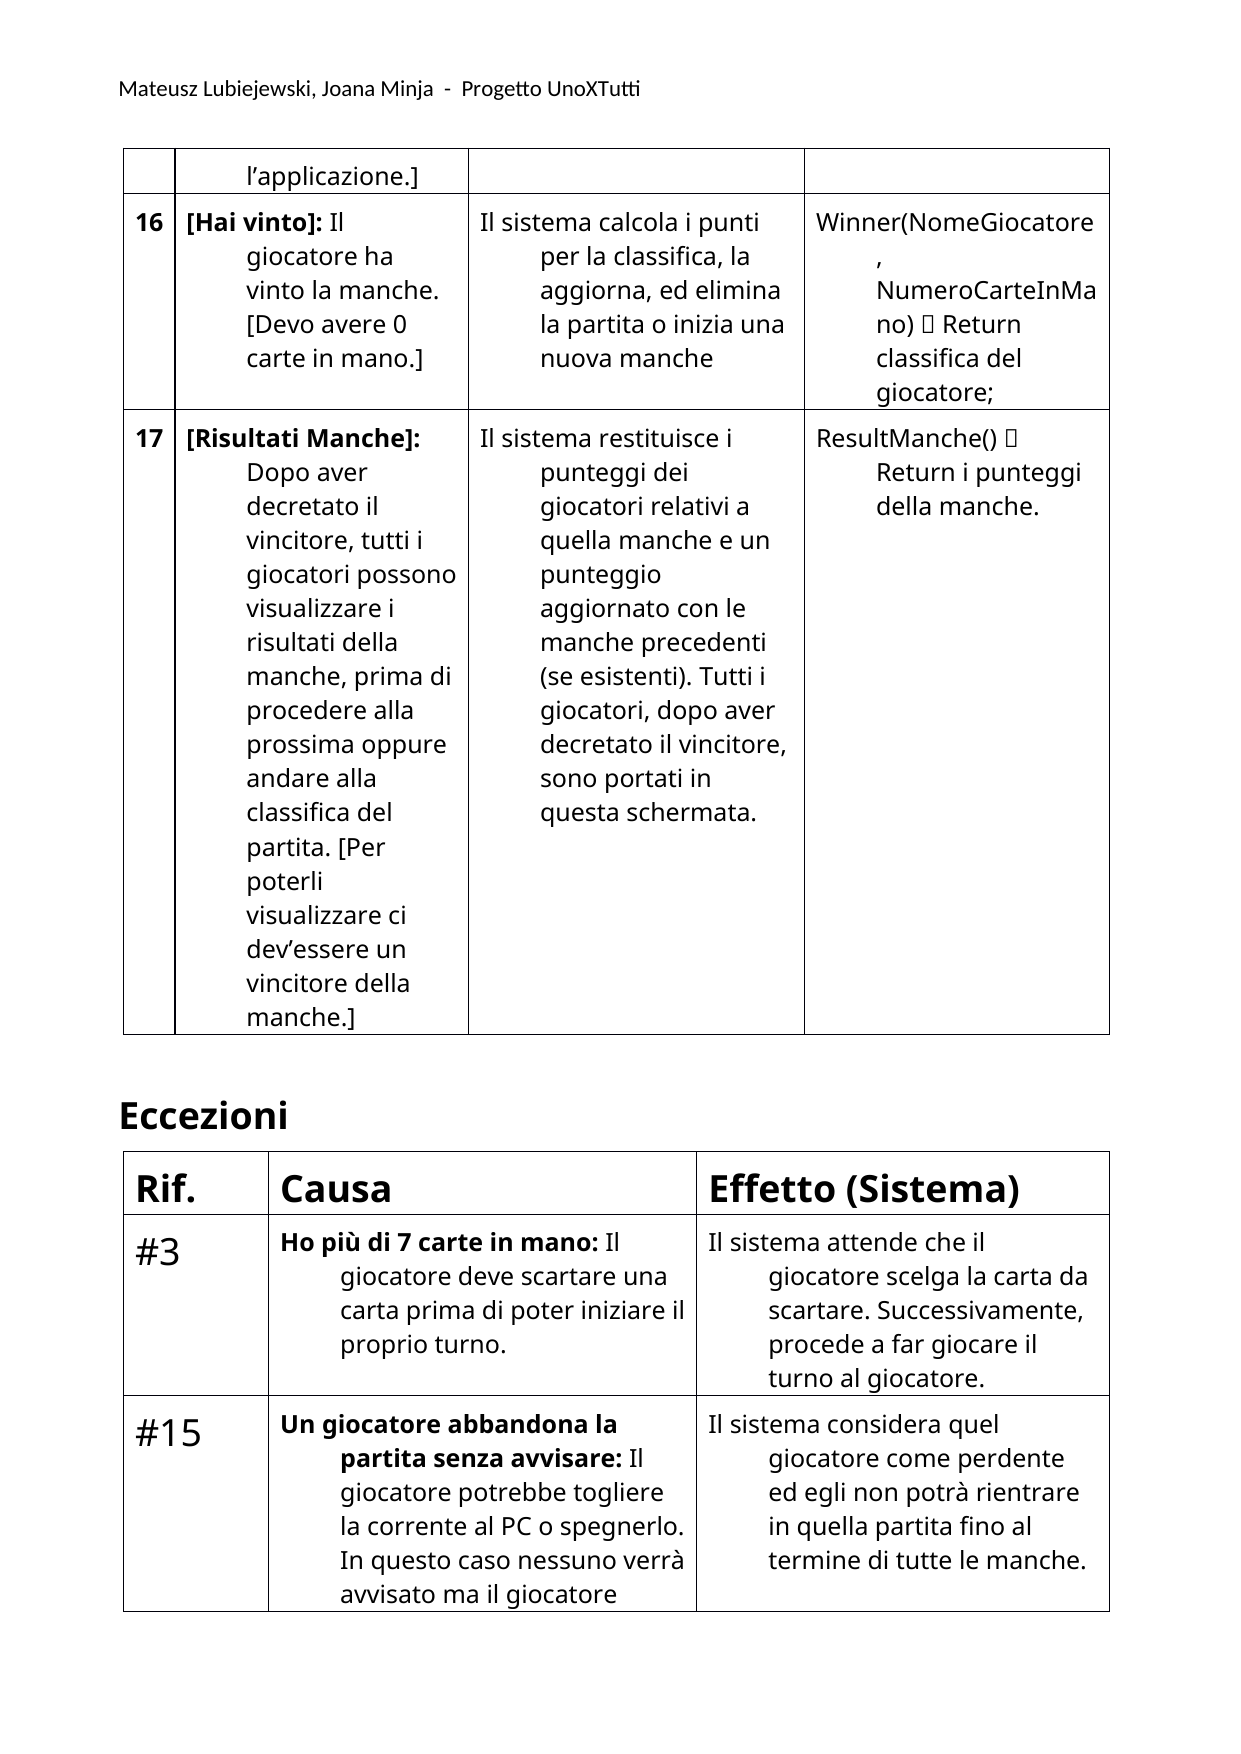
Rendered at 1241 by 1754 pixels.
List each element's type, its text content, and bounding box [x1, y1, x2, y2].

table_cell 16 [124, 194, 174, 409]
table_cell Il sistema attende che il giocatore scelga la carta da scartare. Successivamente, procede a far giocare il turno al giocatore. [697, 1215, 1109, 1395]
table_cell Un giocatore abbandona la partita senza avvisare: Il giocatore potrebbe togliere la corrente al PC o spegnerlo. In questo caso nessuno verrà avvisato ma il giocatore [269, 1396, 696, 1611]
table_cell [Risultati Manche]: Dopo aver decretato il vincitore, tutti i giocatori possono visualizzare i risultati della manche, prima di procedere alla prossima oppure andare alla classifica del partita. [Per poterli visualizzare ci dev’essere un vincitore della manche.] [176, 410, 468, 1033]
table_cell l’applicazione.] [176, 149, 468, 193]
table_cell Winner(NomeGiocatore, NumeroCarteInMano)  Return classifica del giocatore; [805, 194, 1109, 409]
table_cell Il sistema calcola i punti per la classifica, la aggiorna, ed elimina la partita o inizia una nuova manche [469, 194, 804, 409]
table_cell Il sistema restituisce i punteggi dei giocatori relativi a quella manche e un punteggio aggiornato con le manche precedenti (se esistenti). Tutti i giocatori, dopo aver decretato il vincitore, sono portati in questa schermata. [469, 410, 804, 1033]
table_cell [Hai vinto]: Il giocatore ha vinto la manche. [Devo avere 0 carte in mano.] [176, 194, 468, 409]
table_cell [469, 149, 804, 193]
table_header Causa [269, 1152, 696, 1213]
table_cell #15 [124, 1396, 268, 1611]
table_cell Il sistema considera quel giocatore come perdente ed egli non potrà rientrare in quella partita fino al termine di tutte le manche. [697, 1396, 1109, 1611]
table_cell Ho più di 7 carte in mano: Il giocatore deve scartare una carta prima di poter iniziare il proprio turno. [269, 1215, 696, 1395]
table_header Effetto (Sistema) [697, 1152, 1109, 1213]
table_header Rif. [124, 1152, 268, 1213]
table_cell [124, 149, 174, 193]
subtitle Eccezioni [118, 1089, 1122, 1141]
table_cell ResultManche()  Return i punteggi della manche. [805, 410, 1109, 1033]
table_cell #3 [124, 1215, 268, 1395]
table_cell [805, 149, 1109, 193]
table_cell 17 [124, 410, 174, 1033]
